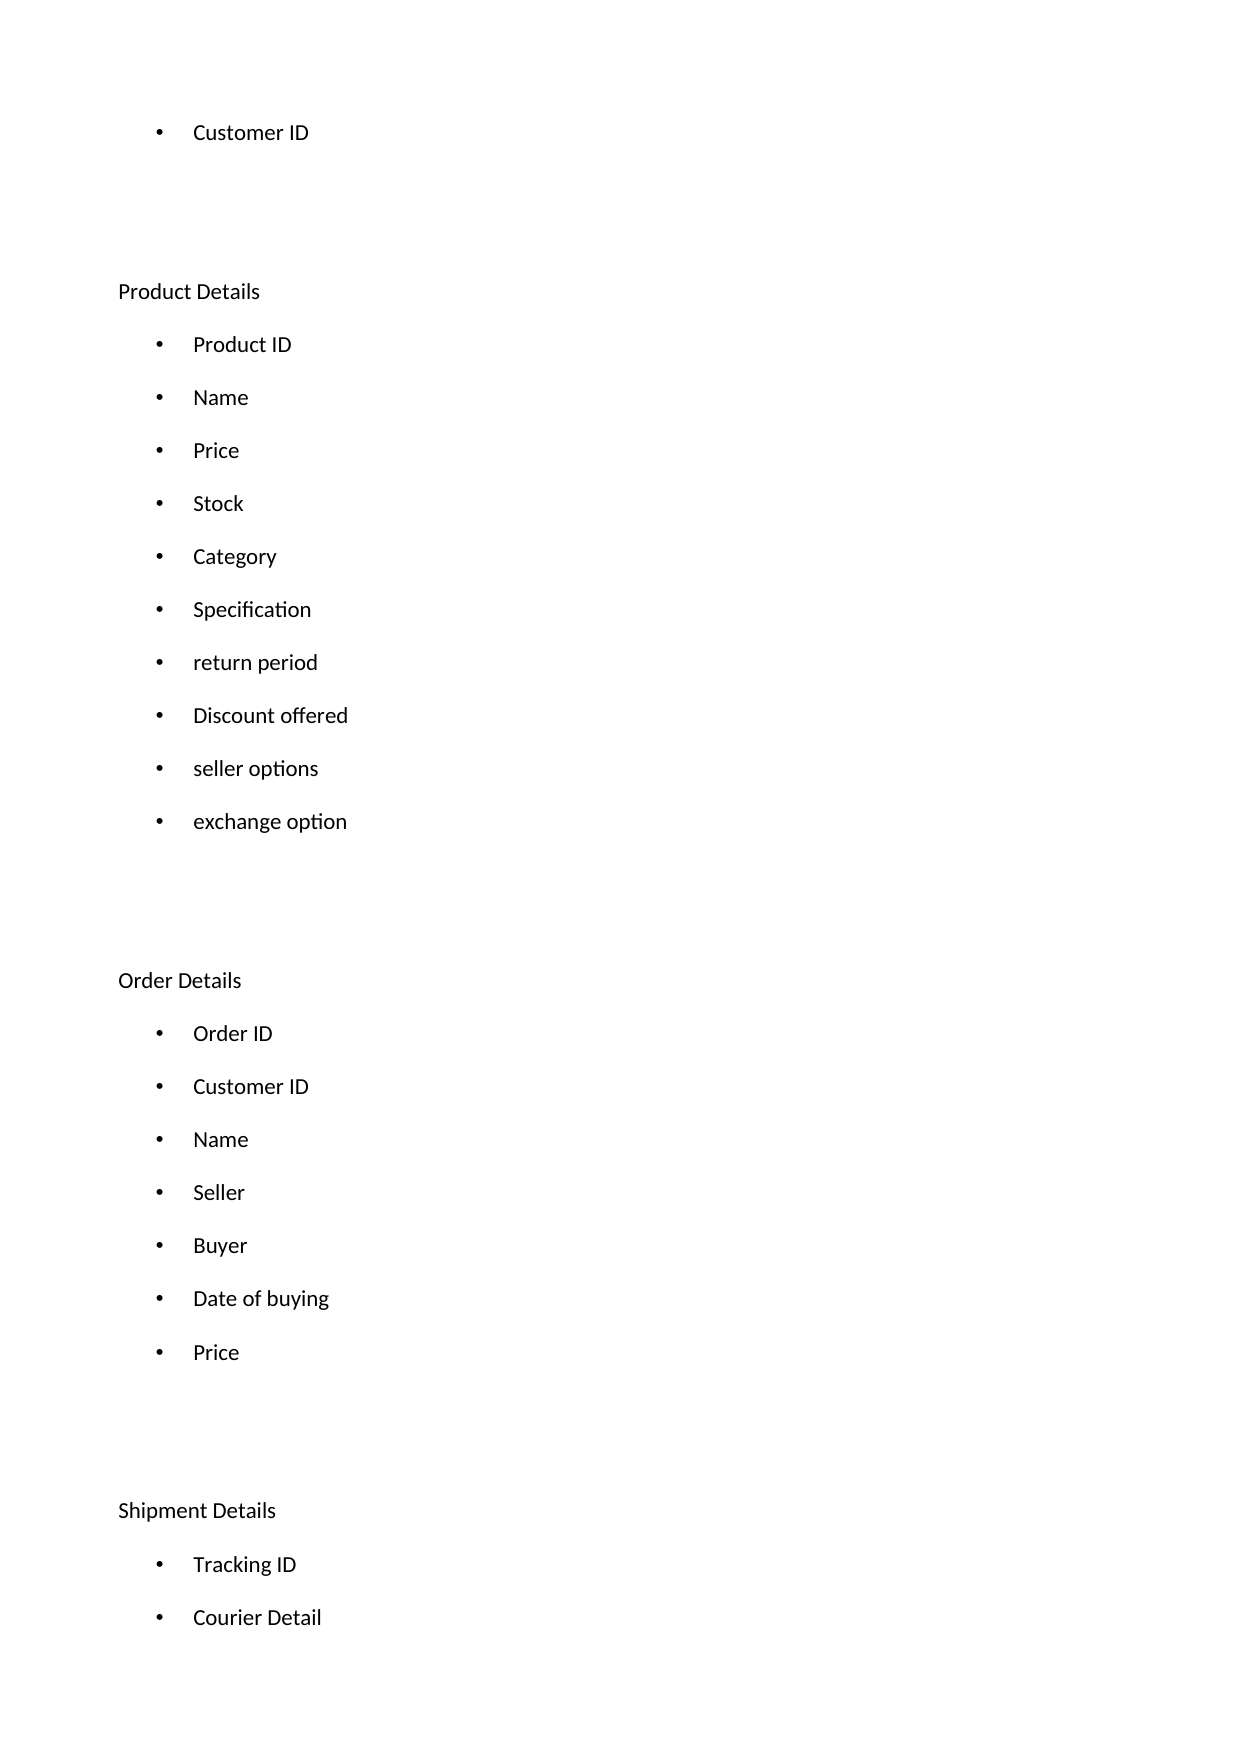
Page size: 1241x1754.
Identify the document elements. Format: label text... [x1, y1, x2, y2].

list Seller [156, 1178, 1122, 1207]
list Tracking ID [156, 1550, 1122, 1578]
list Stock [156, 489, 1122, 517]
text Shipment Details [118, 1497, 1122, 1525]
list return period [156, 648, 1122, 676]
list Name [156, 1126, 1122, 1153]
list Product ID [156, 330, 1122, 358]
list Customer ID [156, 118, 1122, 146]
list Buyer [156, 1232, 1122, 1259]
list exchange option [156, 807, 1122, 835]
list Customer ID [156, 1072, 1122, 1101]
list Courier Detail [156, 1603, 1122, 1631]
text Product Details [118, 277, 1122, 305]
text Order Details [118, 966, 1122, 994]
list Discount offered [156, 701, 1122, 729]
list Price [156, 436, 1122, 464]
list Price [156, 1338, 1122, 1366]
list Date of buying [156, 1284, 1122, 1313]
list Order ID [156, 1019, 1122, 1047]
list Category [156, 542, 1122, 570]
list seller options [156, 754, 1122, 782]
list Specification [156, 595, 1122, 623]
list Name [156, 383, 1122, 411]
